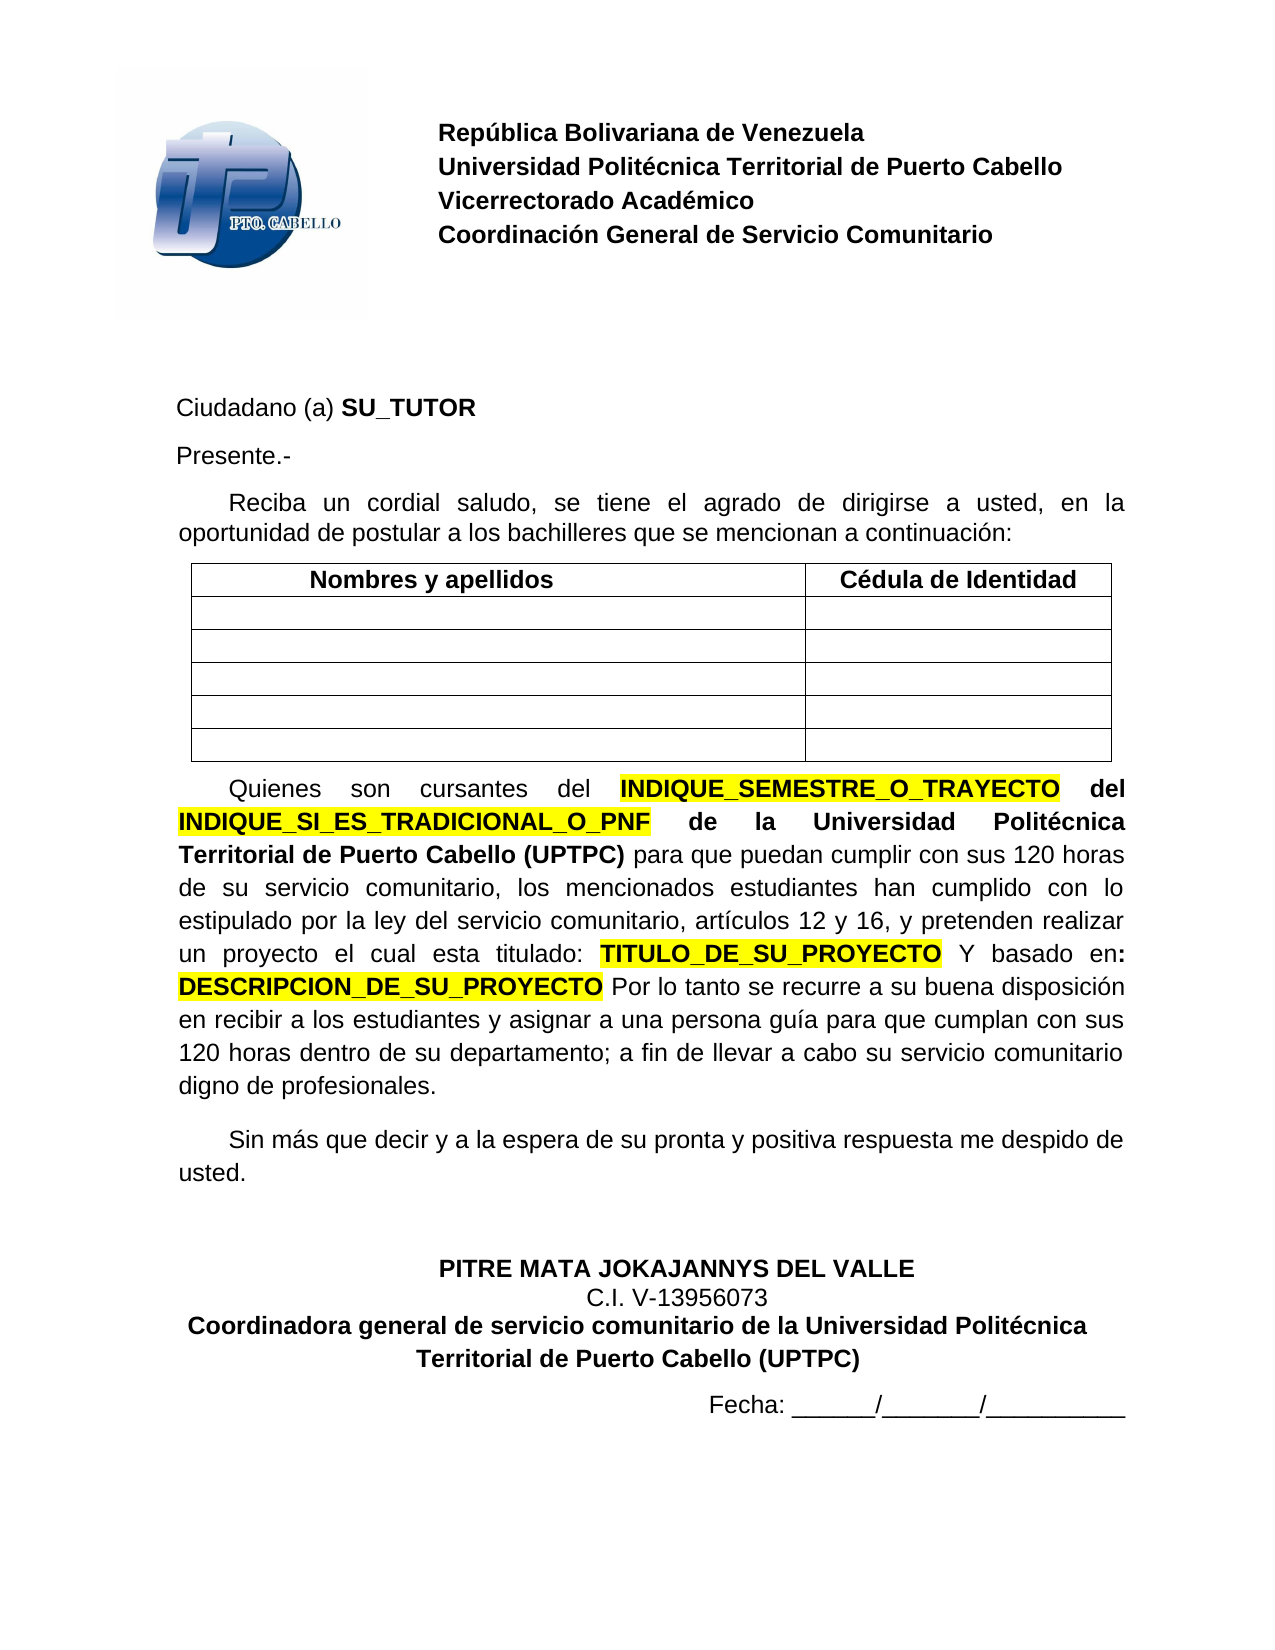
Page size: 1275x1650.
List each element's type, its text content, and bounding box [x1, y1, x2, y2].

picture [115, 68, 368, 321]
table_header Nombres y apellidos [192, 564, 805, 596]
table_cell [192, 696, 805, 728]
text Coordinación General de Servicio Comunitario [368, 219, 1126, 248]
text Vicerrectorado Académico [368, 186, 1126, 214]
text Coordinadora general de servicio comunitario de la Universidad Politécnica Territorial de Puerto Cabello (UPTPC) [177, 1311, 1098, 1373]
table_header Cédula de Identidad [806, 564, 1111, 596]
text Reciba un cordial saludo, se tiene el agrado de dirigirse a usted, en la oportunidad de postular a los bachilleres que se mencionan a continuación: [177, 488, 1126, 547]
text Quienes son cursantes del INDIQUE_SEMESTRE_O_TRAYECTO del INDIQUE_SI_ES_TRADICIONAL_O_PNF de la Universidad Politécnica Territorial de Puerto Cabello (UPTPC) para que puedan cumplir con sus 120 horas de su servicio comunitario, los mencionados estudiantes han cumplido con lo estipulado por la ley del servicio comunitario, artículos 12 y 16, y pretenden realizar un proyecto el cual esta titulado: TITULO_DE_SU_PROYECTO Y basado en: DESCRIPCION_DE_SU_PROYECTO Por lo tanto se recurre a su buena disposición en recibir a los estudiantes y asignar a una persona guía para que cumplan con sus 120 horas dentro de su departamento; a fin de llevar a cabo su servicio comunitario digno de profesionales. [177, 774, 1126, 1100]
text Universidad Politécnica Territorial de Puerto Cabello [368, 152, 1126, 181]
table_cell [806, 663, 1111, 695]
table_cell [806, 597, 1111, 629]
text Presente.- [176, 441, 1099, 469]
text Sin más que decir y a la espera de su pronta y positiva respuesta me despido de usted. [177, 1125, 1126, 1187]
text República Bolivariana de Venezuela [368, 118, 1126, 147]
table_cell [806, 696, 1111, 728]
text PITRE MATA JOKAJANNYS DEL VALLE [177, 1254, 1126, 1283]
table_cell [192, 663, 805, 695]
table_cell [192, 630, 805, 662]
text Fecha: ______/_______/__________ [177, 1390, 1126, 1419]
table_cell [192, 597, 805, 629]
subtitle Ciudadano (a) SU_TUTOR [176, 393, 1126, 422]
table_cell [806, 630, 1111, 662]
text C.I. V-13956073 [177, 1283, 1126, 1311]
table_cell [192, 729, 805, 761]
table_cell [806, 729, 1111, 761]
